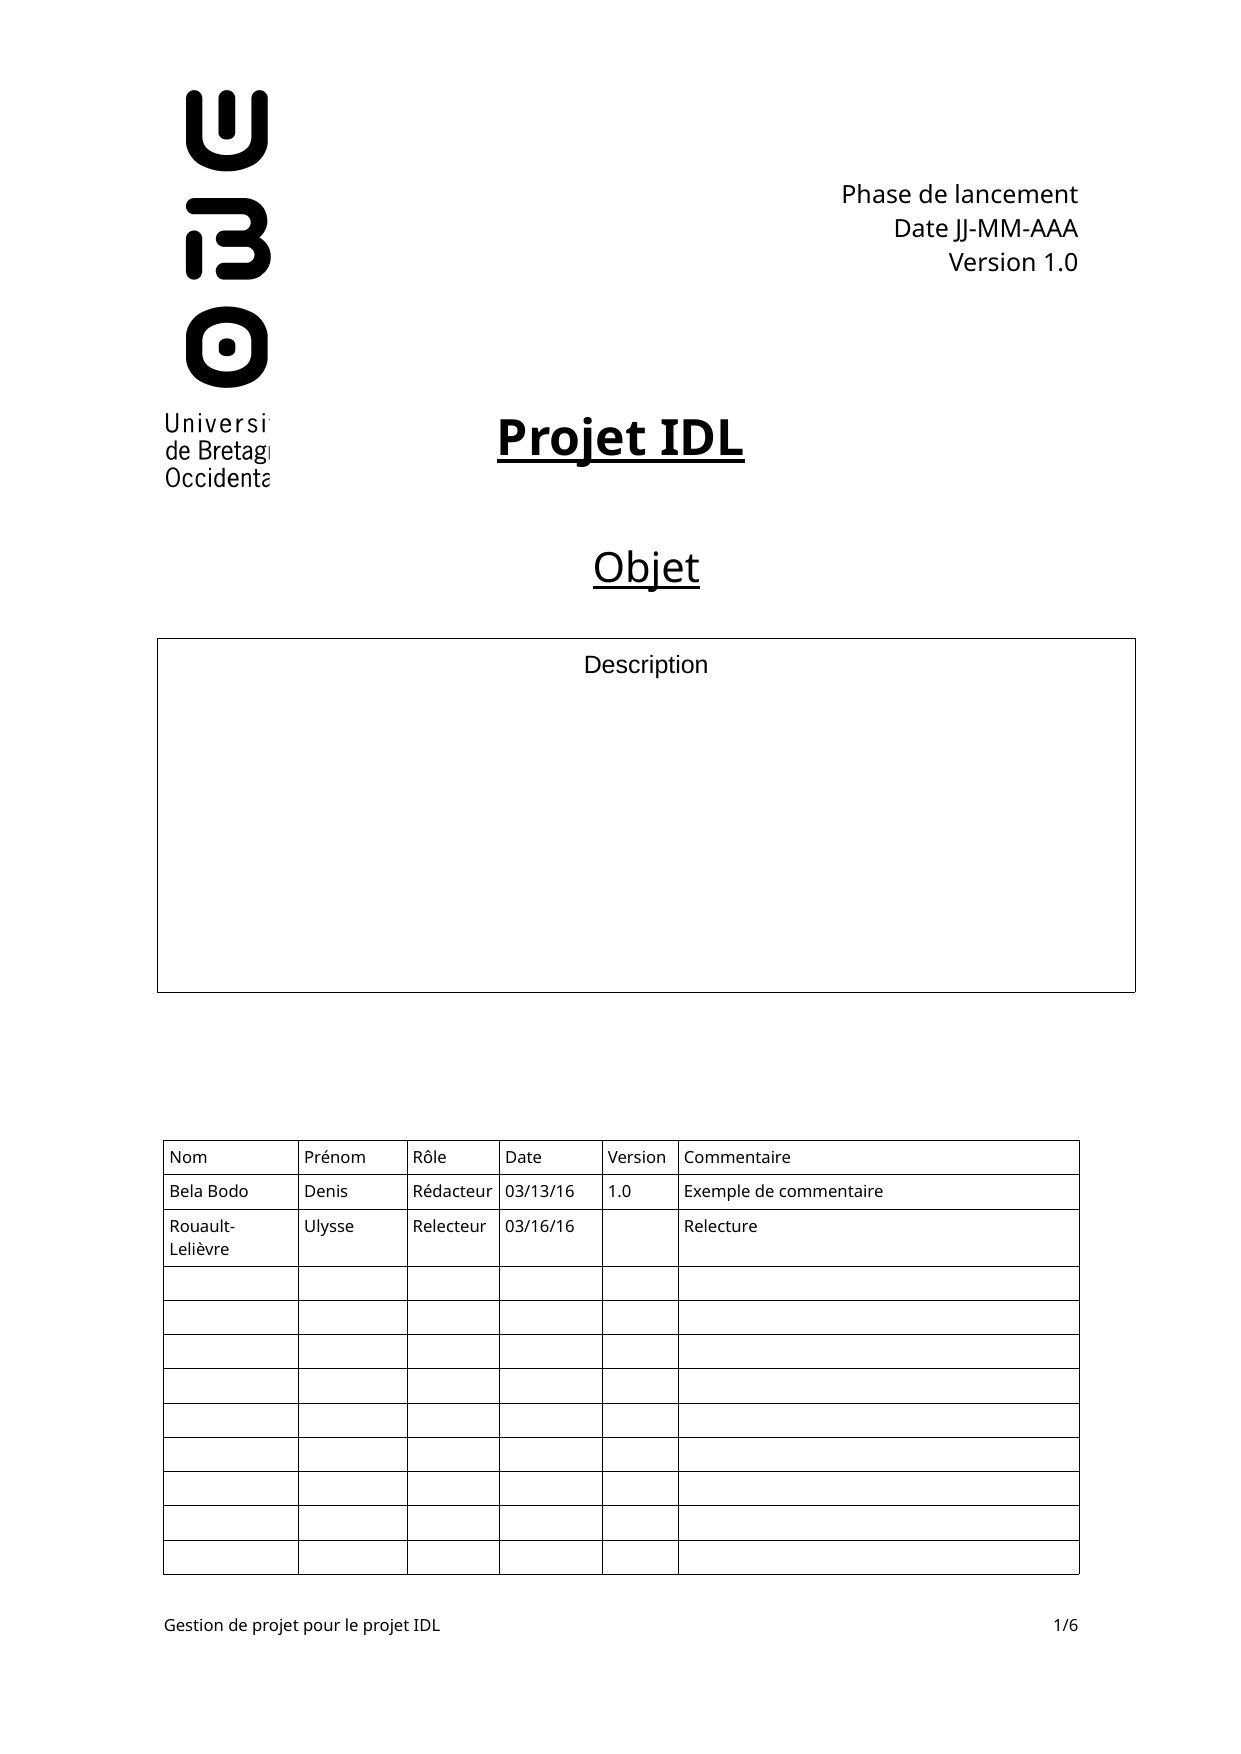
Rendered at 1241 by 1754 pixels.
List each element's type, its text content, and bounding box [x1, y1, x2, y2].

text Projet IDL [278, 401, 963, 469]
table_cell [603, 1210, 678, 1266]
table_cell [603, 1541, 678, 1574]
table_cell [500, 1301, 602, 1334]
table_cell 13/03/16 [500, 1175, 602, 1208]
text Version 1.0 [324, 244, 1078, 278]
table_cell [679, 1301, 1079, 1334]
table_cell [603, 1267, 678, 1300]
table_cell [679, 1404, 1079, 1437]
table_cell [408, 1506, 499, 1540]
table_cell [603, 1301, 678, 1334]
table_cell [408, 1472, 499, 1505]
table_cell [679, 1506, 1079, 1540]
table_cell [500, 1541, 602, 1574]
table_cell [679, 1267, 1079, 1300]
table_cell [603, 1404, 678, 1437]
table_cell [500, 1267, 602, 1300]
table_cell [500, 1369, 602, 1403]
table_cell [299, 1301, 407, 1334]
table_cell Bela Bodo [164, 1175, 298, 1208]
table_cell [164, 1267, 298, 1300]
table_cell [408, 1541, 499, 1574]
table_header Nom [164, 1141, 298, 1174]
table_cell Rouault-Lelièvre [164, 1210, 298, 1266]
table_cell [679, 1472, 1079, 1505]
table_cell [164, 1472, 298, 1505]
table_cell [299, 1438, 407, 1471]
table_cell [408, 1335, 499, 1368]
text Description [166, 647, 1126, 679]
table_cell [603, 1506, 678, 1540]
table_cell Denis [299, 1175, 407, 1208]
table_cell [164, 1541, 298, 1574]
table_cell 1.0 [603, 1175, 678, 1208]
table_cell [603, 1335, 678, 1368]
table_header Version [603, 1141, 678, 1174]
table_cell [500, 1404, 602, 1437]
table_cell [164, 1335, 298, 1368]
table_cell [299, 1472, 407, 1505]
table_cell [679, 1541, 1079, 1574]
table_cell [299, 1369, 407, 1403]
table_cell Ulysse [299, 1210, 407, 1266]
table_cell [603, 1438, 678, 1471]
table_cell [679, 1438, 1079, 1471]
table_cell [299, 1506, 407, 1540]
table_cell [299, 1267, 407, 1300]
table_cell [299, 1541, 407, 1574]
table_cell Relecture [679, 1210, 1079, 1266]
table_cell [408, 1404, 499, 1437]
table_cell [679, 1335, 1079, 1368]
table_cell [500, 1438, 602, 1471]
table_cell [164, 1369, 298, 1403]
table_header Commentaire [679, 1141, 1079, 1174]
table_cell [299, 1404, 407, 1437]
table_header Prénom [299, 1141, 407, 1174]
table_cell [164, 1506, 298, 1540]
table_cell [408, 1301, 499, 1334]
table_cell [500, 1472, 602, 1505]
table_cell [164, 1404, 298, 1437]
table_cell [679, 1369, 1079, 1403]
table_cell [408, 1267, 499, 1300]
table_header Rôle [408, 1141, 499, 1174]
table_cell [500, 1335, 602, 1368]
table_cell Rédacteur [408, 1175, 499, 1208]
table_cell [603, 1369, 678, 1403]
picture [132, 0, 324, 551]
table_cell [408, 1438, 499, 1471]
table_cell [408, 1369, 499, 1403]
table_cell 16/03/16 [500, 1210, 602, 1266]
text Phase de lancement [324, 176, 1078, 210]
text Date JJ-MM-AAA [324, 210, 1078, 244]
table_cell [500, 1506, 602, 1540]
table_cell [299, 1335, 407, 1368]
table_cell [603, 1472, 678, 1505]
table_header Date [500, 1141, 602, 1174]
text Objet [166, 538, 1126, 594]
table_cell Relecteur [408, 1210, 499, 1266]
table_cell Exemple de commentaire [679, 1175, 1079, 1208]
table_cell [164, 1301, 298, 1334]
table_cell [164, 1438, 298, 1471]
